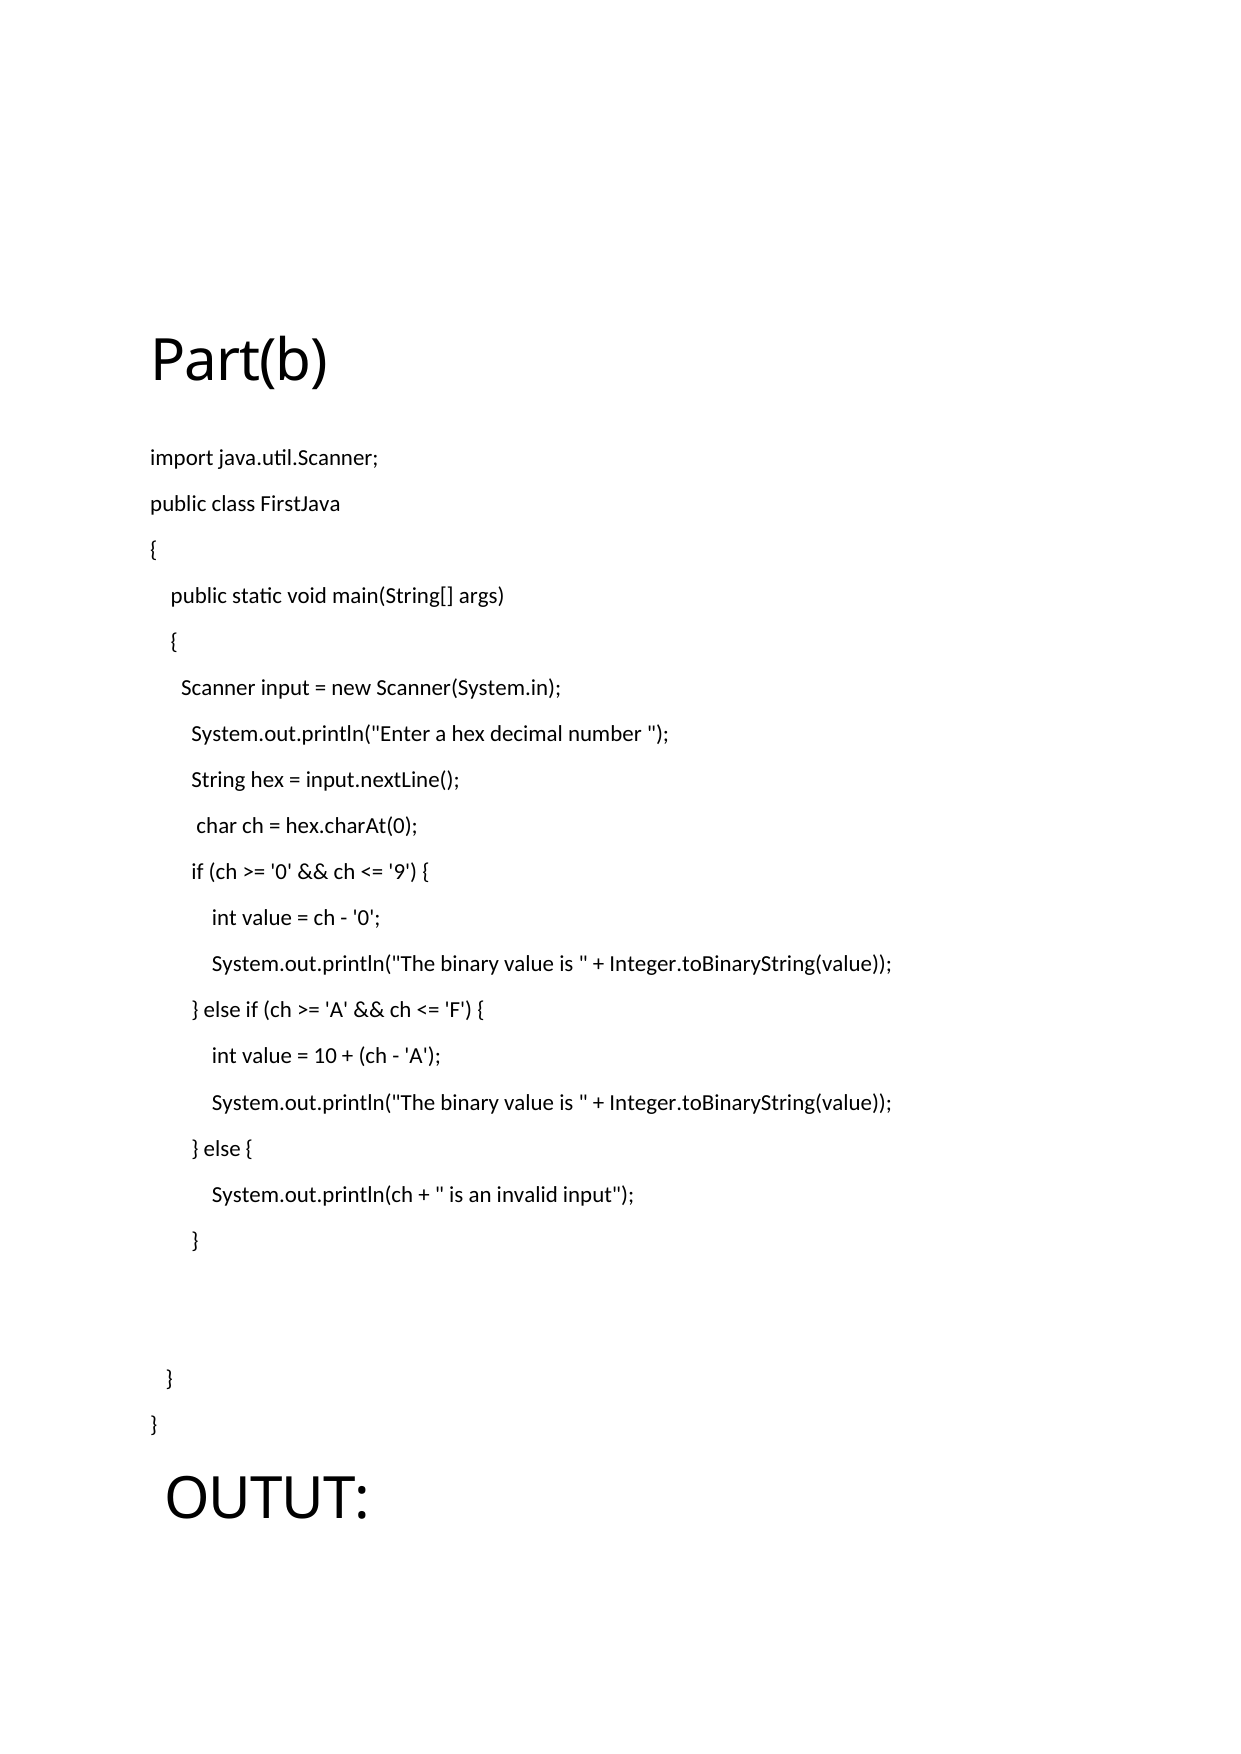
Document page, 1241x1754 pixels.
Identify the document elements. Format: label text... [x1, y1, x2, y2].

text int value = 10 + (ch - 'A'); [150, 1042, 1090, 1069]
title OUTUT: [150, 1456, 1090, 1535]
text System.out.println("The binary value is " + Integer.toBinaryString(value)); [150, 1088, 1090, 1116]
text } [150, 1410, 1090, 1438]
text Scanner input = new Scanner(System.in); [150, 673, 1090, 701]
text } [150, 1364, 1090, 1392]
text char ch = hex.charAt(0); [150, 811, 1090, 839]
text String hex = input.nextLine(); [150, 765, 1090, 793]
text System.out.println("The binary value is " + Integer.toBinaryString(value)); [150, 949, 1090, 977]
text public static void main(String[] args) [150, 581, 1090, 609]
text public class FirstJava [150, 489, 1090, 517]
text { [150, 535, 1090, 563]
text System.out.println(ch + " is an invalid input"); [150, 1180, 1090, 1208]
text } else { [150, 1134, 1090, 1162]
text if (ch >= '0' && ch <= '9') { [150, 857, 1090, 885]
text } [150, 1226, 1090, 1254]
title Part(b) [150, 317, 1090, 397]
text { [150, 627, 1090, 655]
text System.out.println("Enter a hex decimal number "); [150, 719, 1090, 747]
text int value = ch - '0'; [150, 903, 1090, 931]
text } else if (ch >= 'A' && ch <= 'F') { [150, 996, 1090, 1023]
text import java.util.Scanner; [150, 443, 1090, 471]
